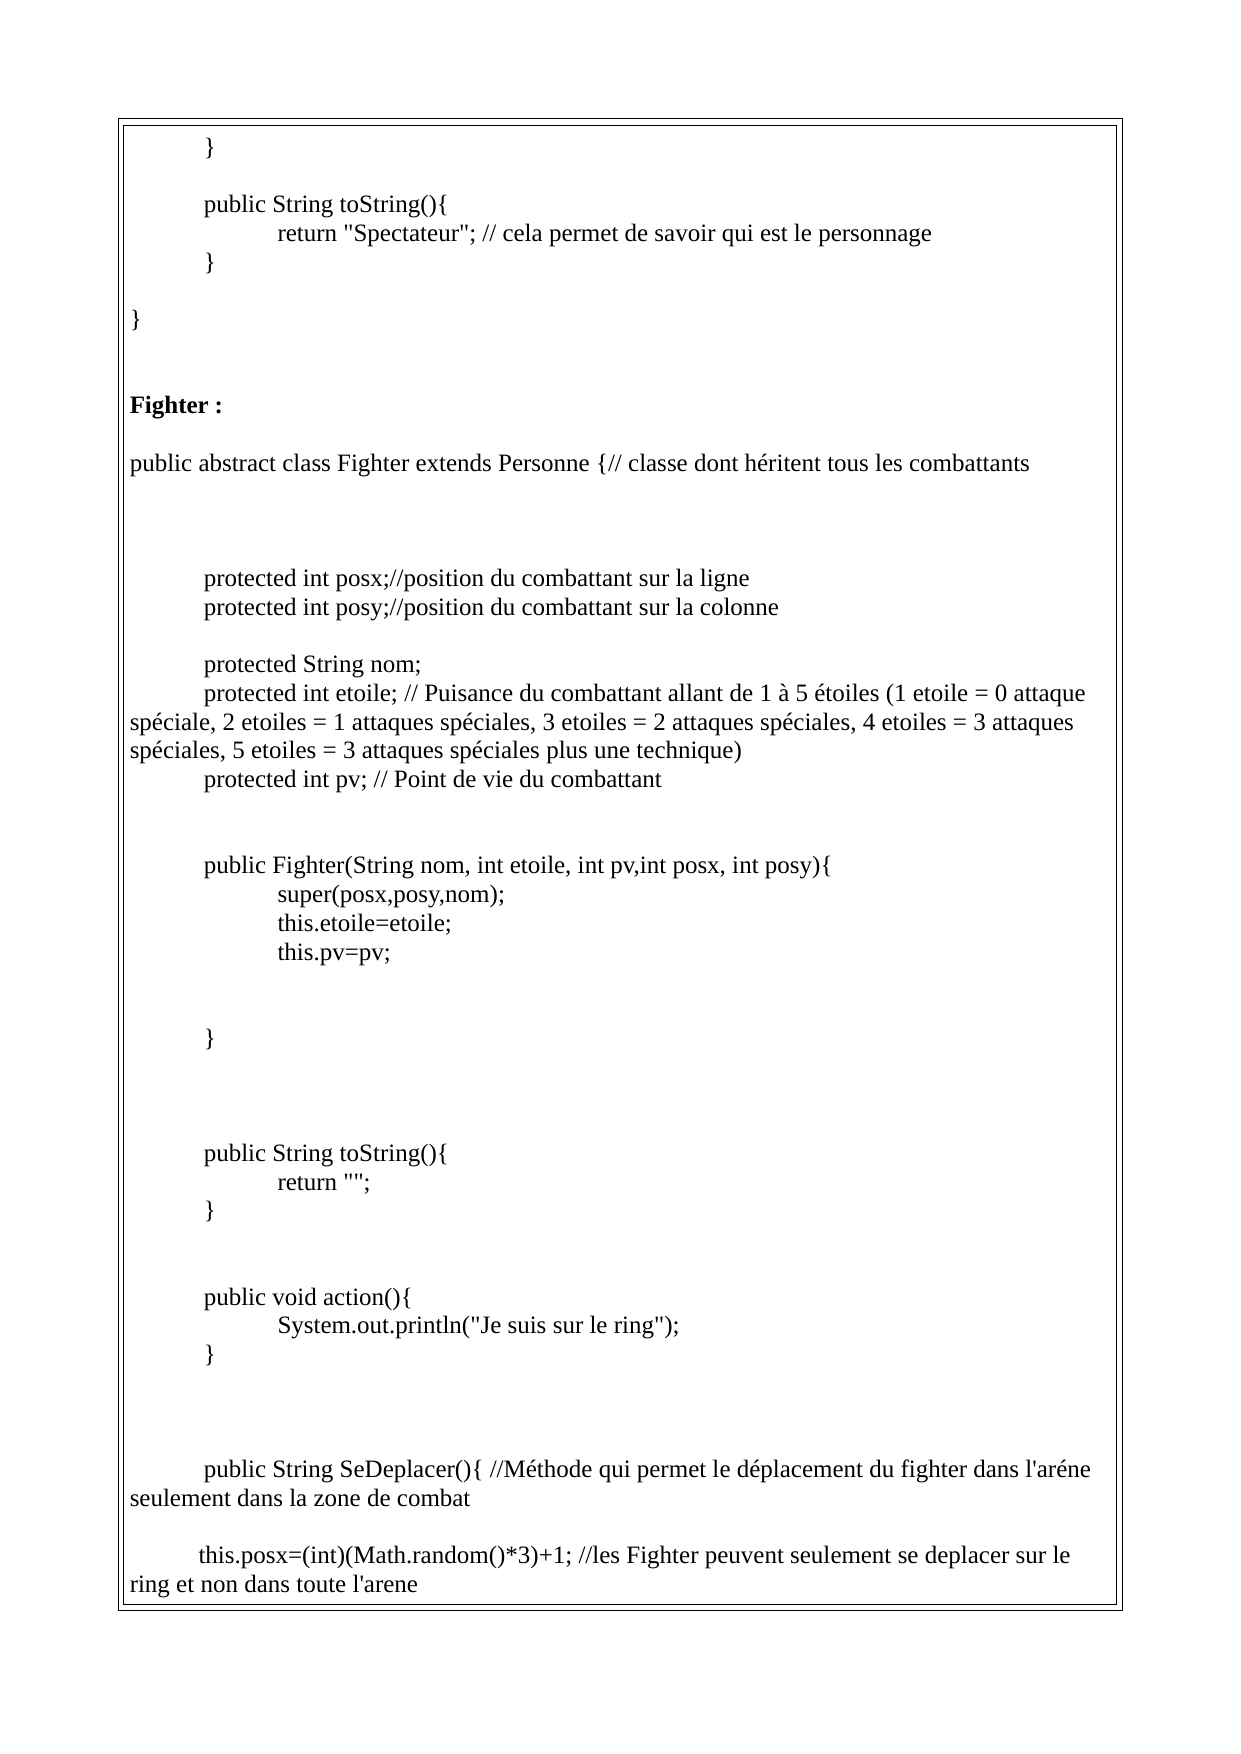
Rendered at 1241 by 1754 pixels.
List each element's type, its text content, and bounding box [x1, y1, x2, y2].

table_header } public String toString(){ return "Spectateur"; // cela permet de savoir qui est le personnage } } Fighter : public abstract class Fighter extends Personne {// classe dont héritent tous les combattants protected int posx;//position du combattant sur la ligne protected int posy;//position du combattant sur la colonne protected String nom; protected int etoile; // Puisance du combattant allant de 1 à 5 étoiles (1 etoile = 0 attaque spéciale, 2 etoiles = 1 attaques spéciales, 3 etoiles = 2 attaques spéciales, 4 etoiles = 3 attaques spéciales, 5 etoiles = 3 attaques spéciales plus une technique) protected int pv; // Point de vie du combattant public Fighter(String nom, int etoile, int pv,int posx, int posy){ super(posx,posy,nom); this.etoile=etoile; this.pv=pv; } public String toString(){ return ""; } public void action(){ System.out.println("Je suis sur le ring"); } public String SeDeplacer(){ //Méthode qui permet le déplacement du fighter dans l'aréne seulement dans la zone de combat this.posx=(int)(Math.random()*3)+1; //les Fighter peuvent seulement se deplacer sur le ring et non dans toute l'arene [124, 126, 1116, 1604]
table_header Copier / coller vos classes et interfaces à partir d'ici : [119, 119, 1122, 1610]
